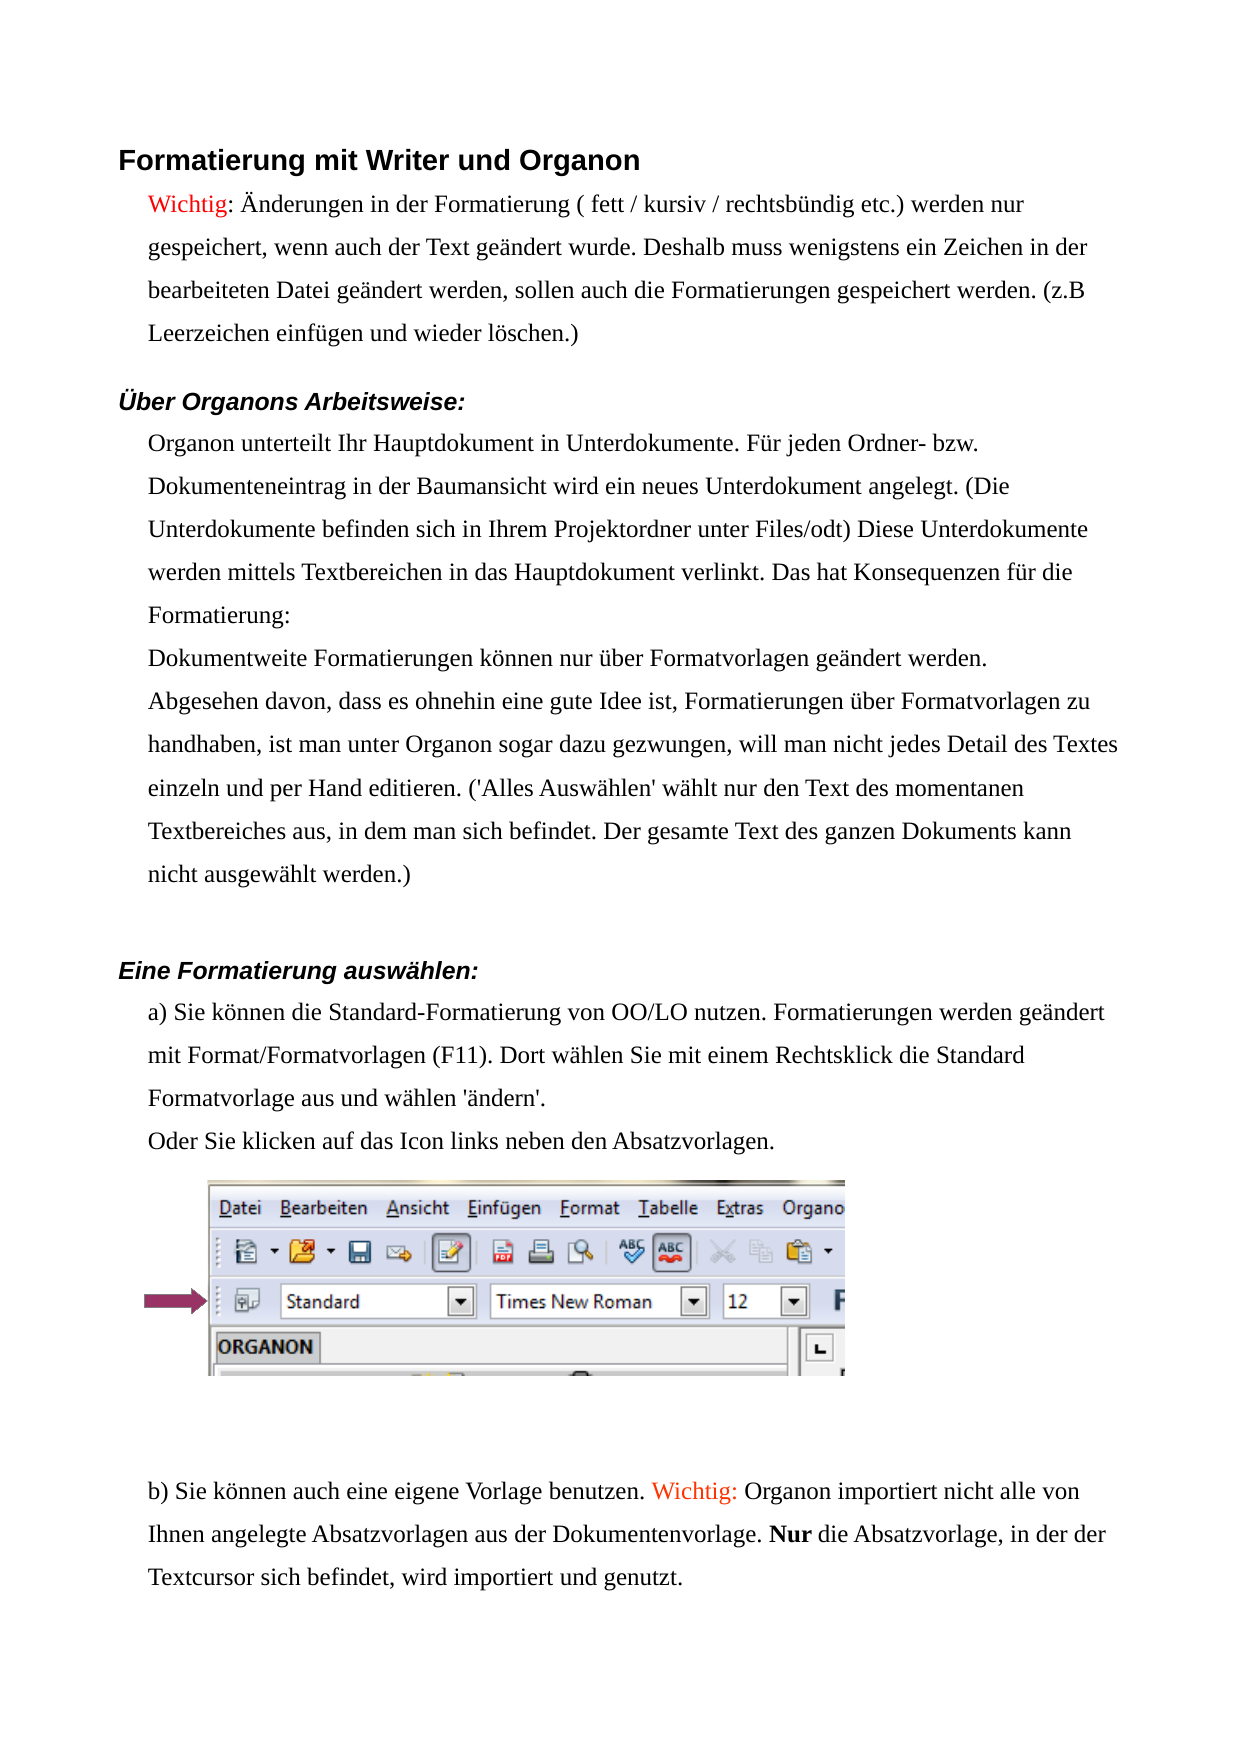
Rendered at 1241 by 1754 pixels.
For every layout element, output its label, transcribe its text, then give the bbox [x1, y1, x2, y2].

text Dokumentweite Formatierungen können nur über Formatvorlagen geändert werden. [148, 643, 1122, 672]
subtitle Formatierung mit Writer und Organon [118, 143, 1122, 177]
subtitle Über Organons Arbeitsweise: [118, 387, 1122, 415]
text Oder Sie klicken auf das Icon links neben den Absatzvorlagen. [148, 1126, 1122, 1155]
subtitle Eine Formatierung auswählen: [118, 956, 1122, 984]
text b) Sie können auch eine eigene Vorlage benutzen. Wichtig: Organon importiert nicht alle von Ihnen angelegte Absatzvorlagen aus der Dokumentenvorlage. Nur die Absatzvorlage, in der der Textcursor sich befindet, wird importiert und genutzt. [148, 1476, 1122, 1591]
text Organon unterteilt Ihr Hauptdokument in Unterdokumente. Für jeden Ordner- bzw. Dokumenteneintrag in der Baumansicht wird ein neues Unterdokument angelegt. (Die Unterdokumente befinden sich in Ihrem Projektordner unter Files/odt) Diese Unterdokumente werden mittels Textbereichen in das Hauptdokument verlinkt. Das hat Konsequenzen für die Formatierung: [148, 428, 1122, 629]
text Abgesehen davon, dass es ohnehin eine gute Idee ist, Formatierungen über Formatvorlagen zu handhaben, ist man unter Organon sogar dazu gezwungen, will man nicht jedes Detail des Textes einzeln und per Hand editieren. ('Alles Auswählen' wählt nur den Text des momentanen Textbereiches aus, in dem man sich befindet. Der gesamte Text des ganzen Dokuments kann nicht ausgewählt werden.) [148, 686, 1122, 888]
picture [207, 1180, 845, 1376]
text a) Sie können die Standard-Formatierung von OO/LO nutzen. Formatierungen werden geändert mit Format/Formatvorlagen (F11). Dort wählen Sie mit einem Rechtsklick die Standard Formatvorlage aus und wählen 'ändern'. [148, 997, 1122, 1112]
text Wichtig: Änderungen in der Formatierung ( fett / kursiv / rechtsbündig etc.) werden nur gespeichert, wenn auch der Text geändert wurde. Deshalb muss wenigstens ein Zeichen in der bearbeiteten Datei geändert werden, sollen auch die Formatierungen gespeichert werden. (z.B Leerzeichen einfügen und wieder löschen.) [148, 189, 1122, 347]
